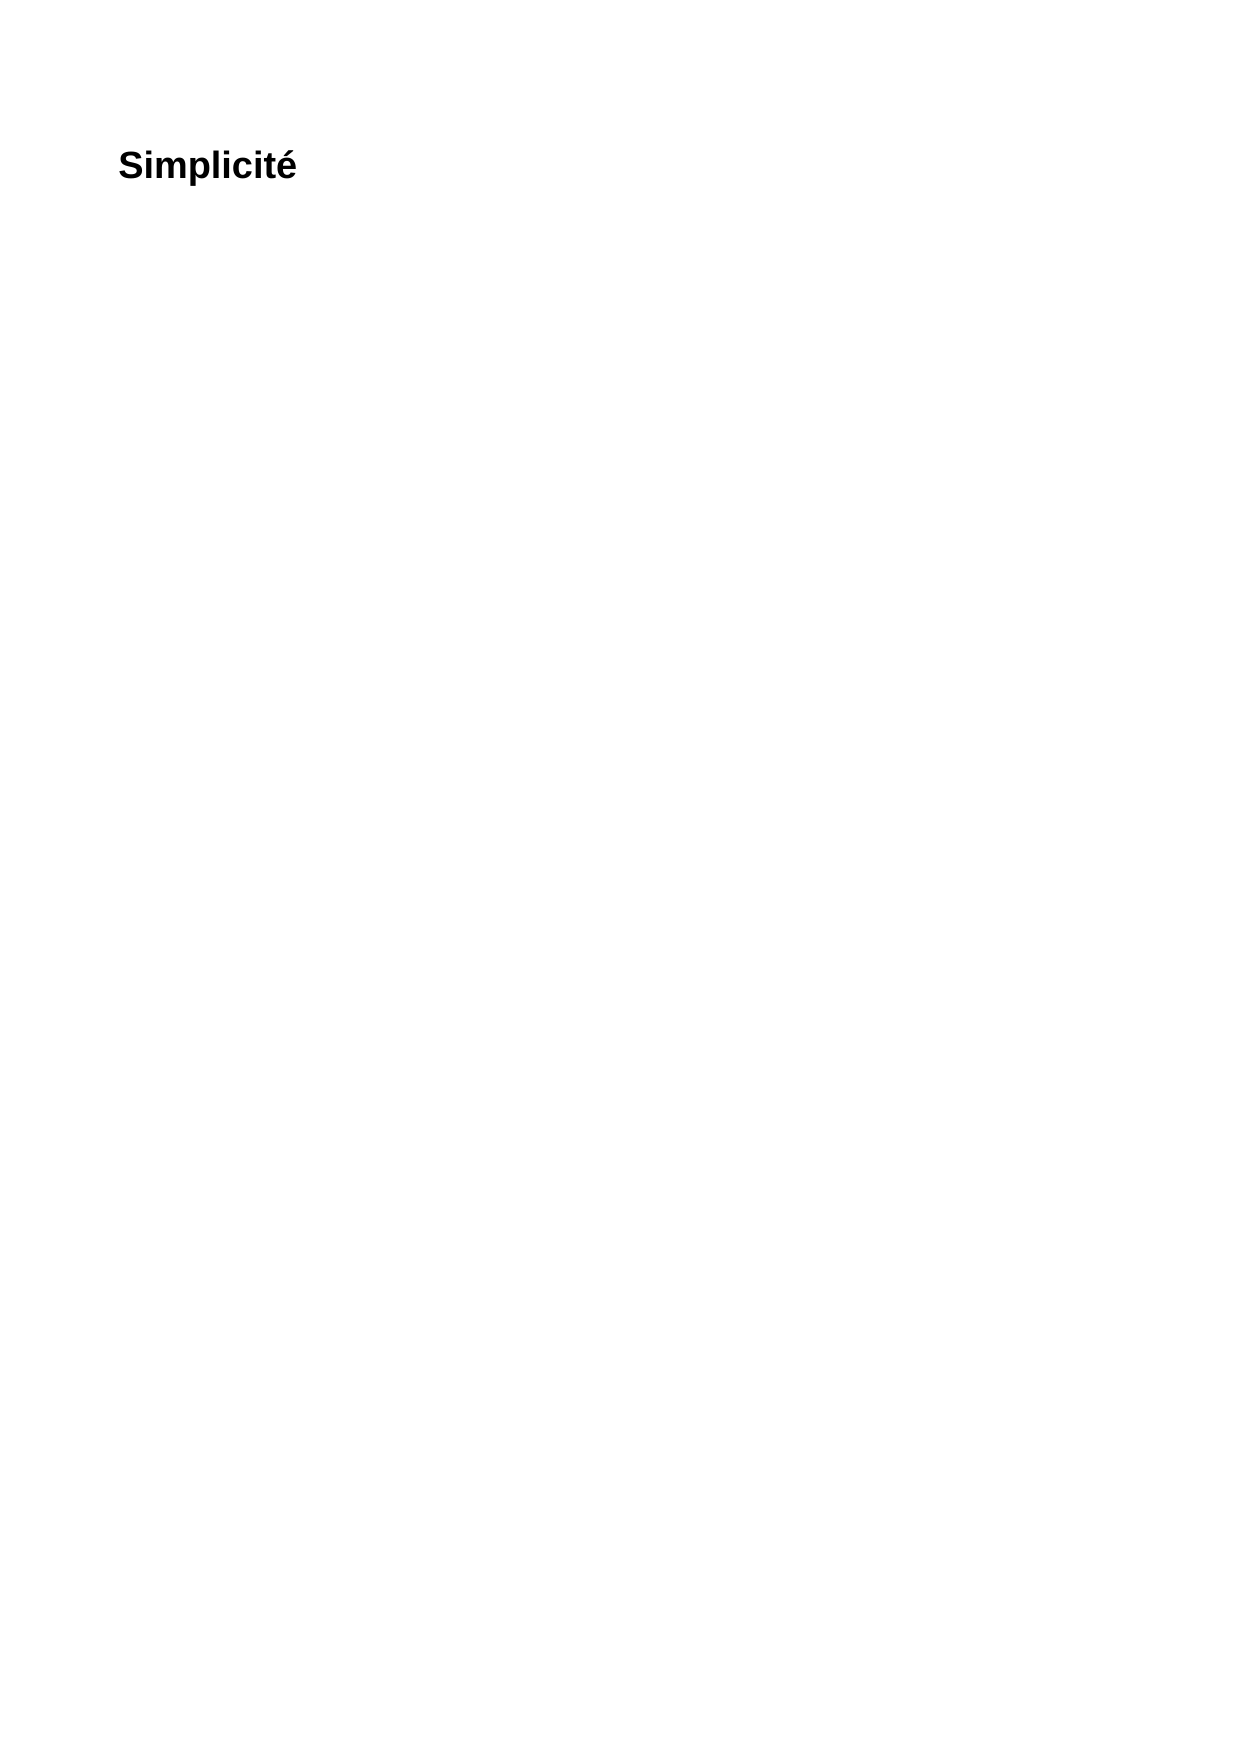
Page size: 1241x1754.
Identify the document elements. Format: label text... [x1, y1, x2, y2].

subtitle Simplicité [118, 143, 1122, 187]
